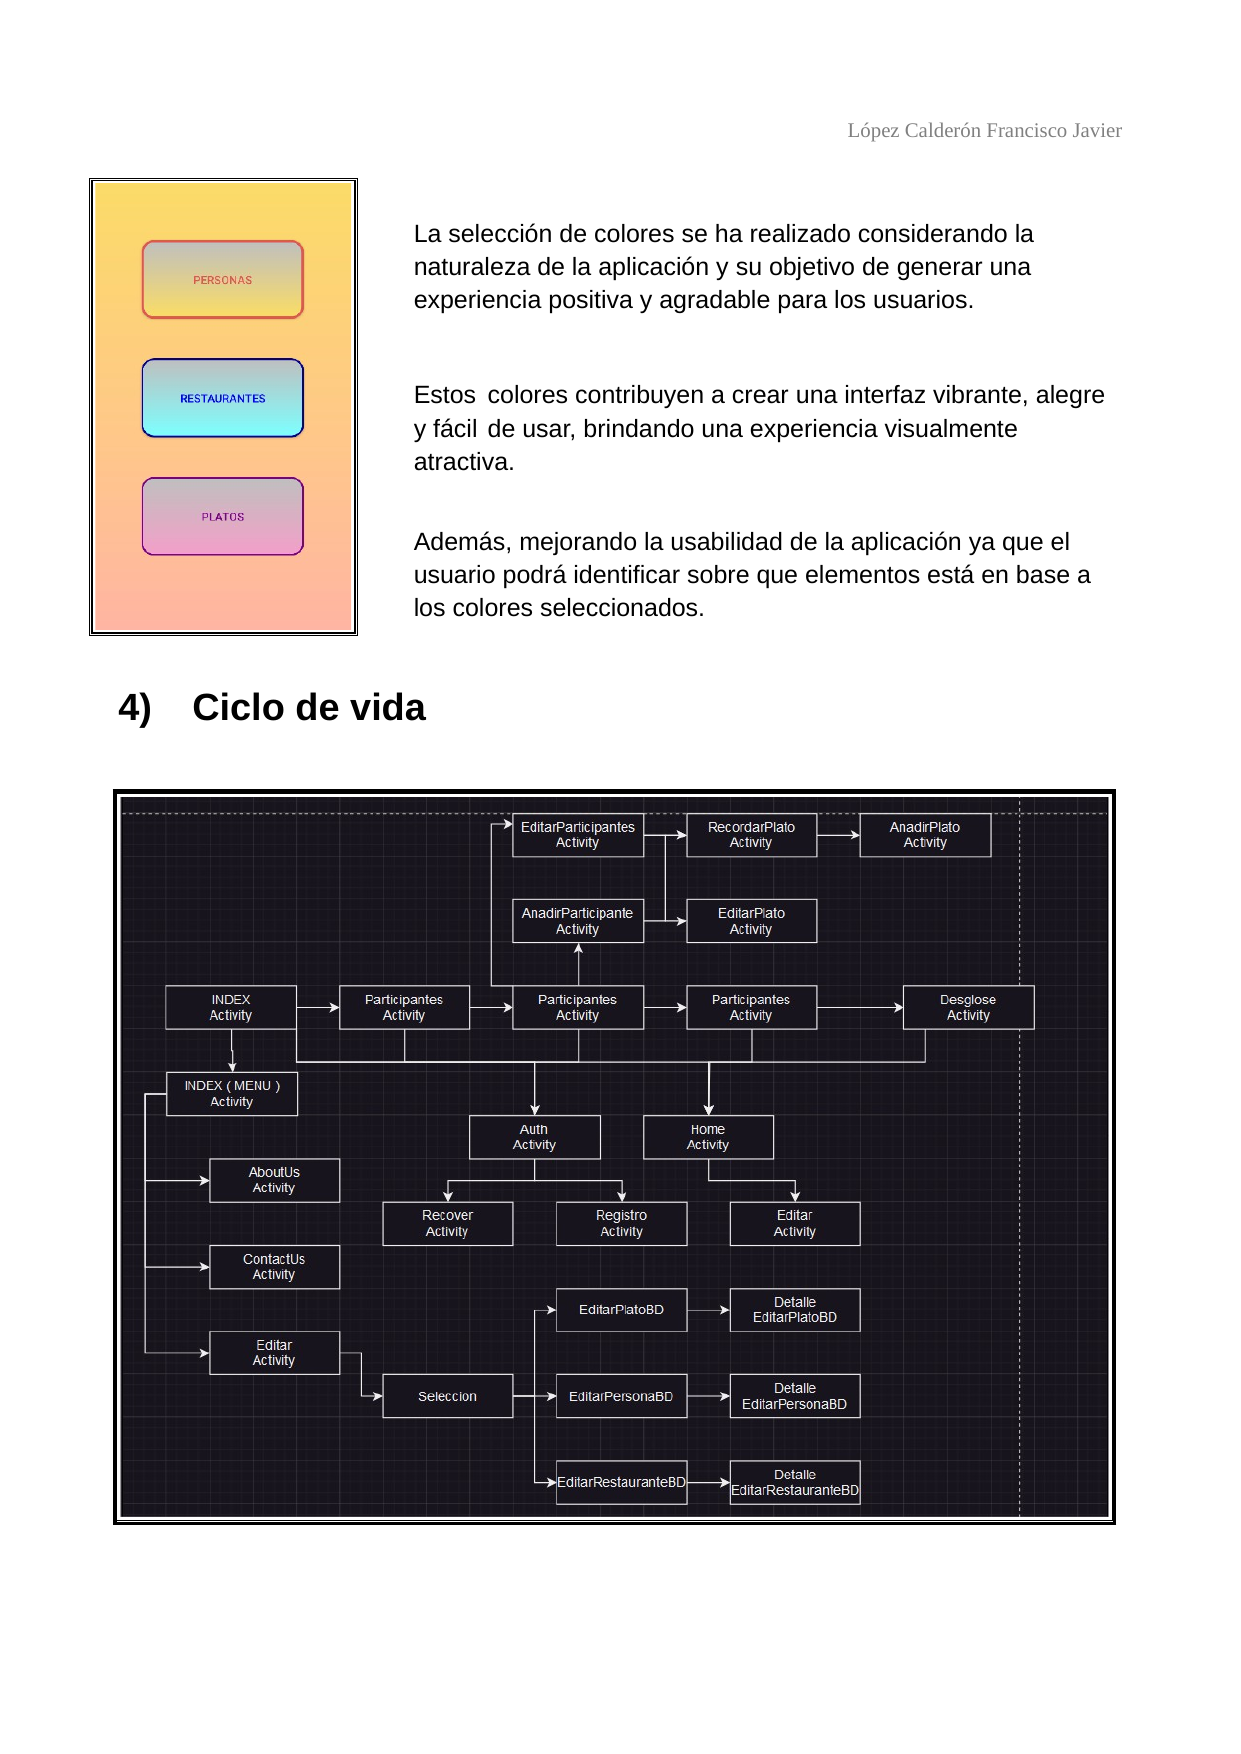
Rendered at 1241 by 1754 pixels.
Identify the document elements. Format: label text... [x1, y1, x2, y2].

picture [95, 183, 352, 630]
picture [120, 797, 1109, 1517]
text Estos colores contribuyen a crear una interfaz vibrante, alegre y fácil de usar, brindando una experiencia visualmente atractiva. [358, 381, 1122, 475]
text Además, mejorando la usabilidad de la aplicación ya que el usuario podrá identificar sobre que elementos está en base a los colores seleccionados. [358, 527, 1122, 622]
subtitle Ciclo de vida [118, 684, 1122, 728]
text La selección de colores se ha realizado considerando la naturaleza de la aplicación y su objetivo de generar una experiencia positiva y agradable para los usuarios. [358, 219, 1122, 314]
